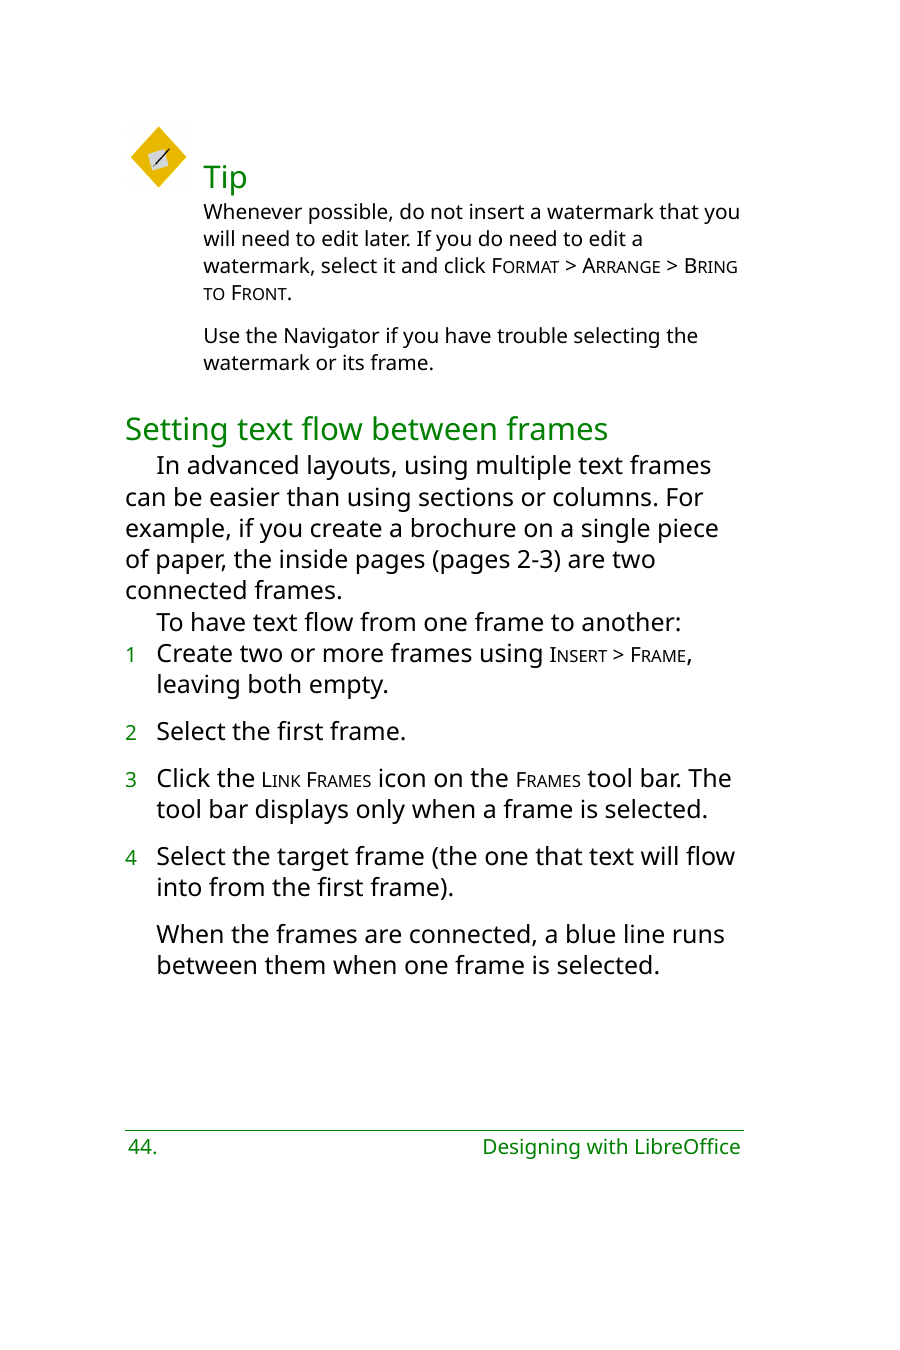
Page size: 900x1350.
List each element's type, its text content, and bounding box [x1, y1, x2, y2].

subtitle Setting text flow between frames [125, 407, 744, 450]
picture [126, 125, 189, 189]
text To have text flow from one frame to another: [125, 606, 744, 637]
text In advanced layouts, using multiple text frames can be easier than using sections or columns. For example, if you create a brochure on a single piece of paper, the inside pages (pages 2-3) are two connected frames. [125, 450, 744, 606]
text Use the Navigator if you have trouble selecting the watermark or its frame. [203, 322, 744, 376]
list Select the first frame. [125, 715, 744, 747]
text When the frames are connected, a blue line runs between them when one frame is selected. [156, 918, 744, 981]
list Create two or more frames using Insert > Frame, leaving both empty. [125, 637, 744, 700]
list Click the Link Frames icon on the Frames tool bar. The tool bar displays only when a frame is selected. [125, 762, 744, 825]
text Whenever possible, do not insert a watermark that you will need to edit later. If you do need to edit a watermark, select it and click Format > Arrange > Bring to Front. [203, 198, 744, 306]
list Select the target frame (the one that text will flow into from the first frame). [125, 840, 744, 903]
list Tip [125, 125, 744, 198]
